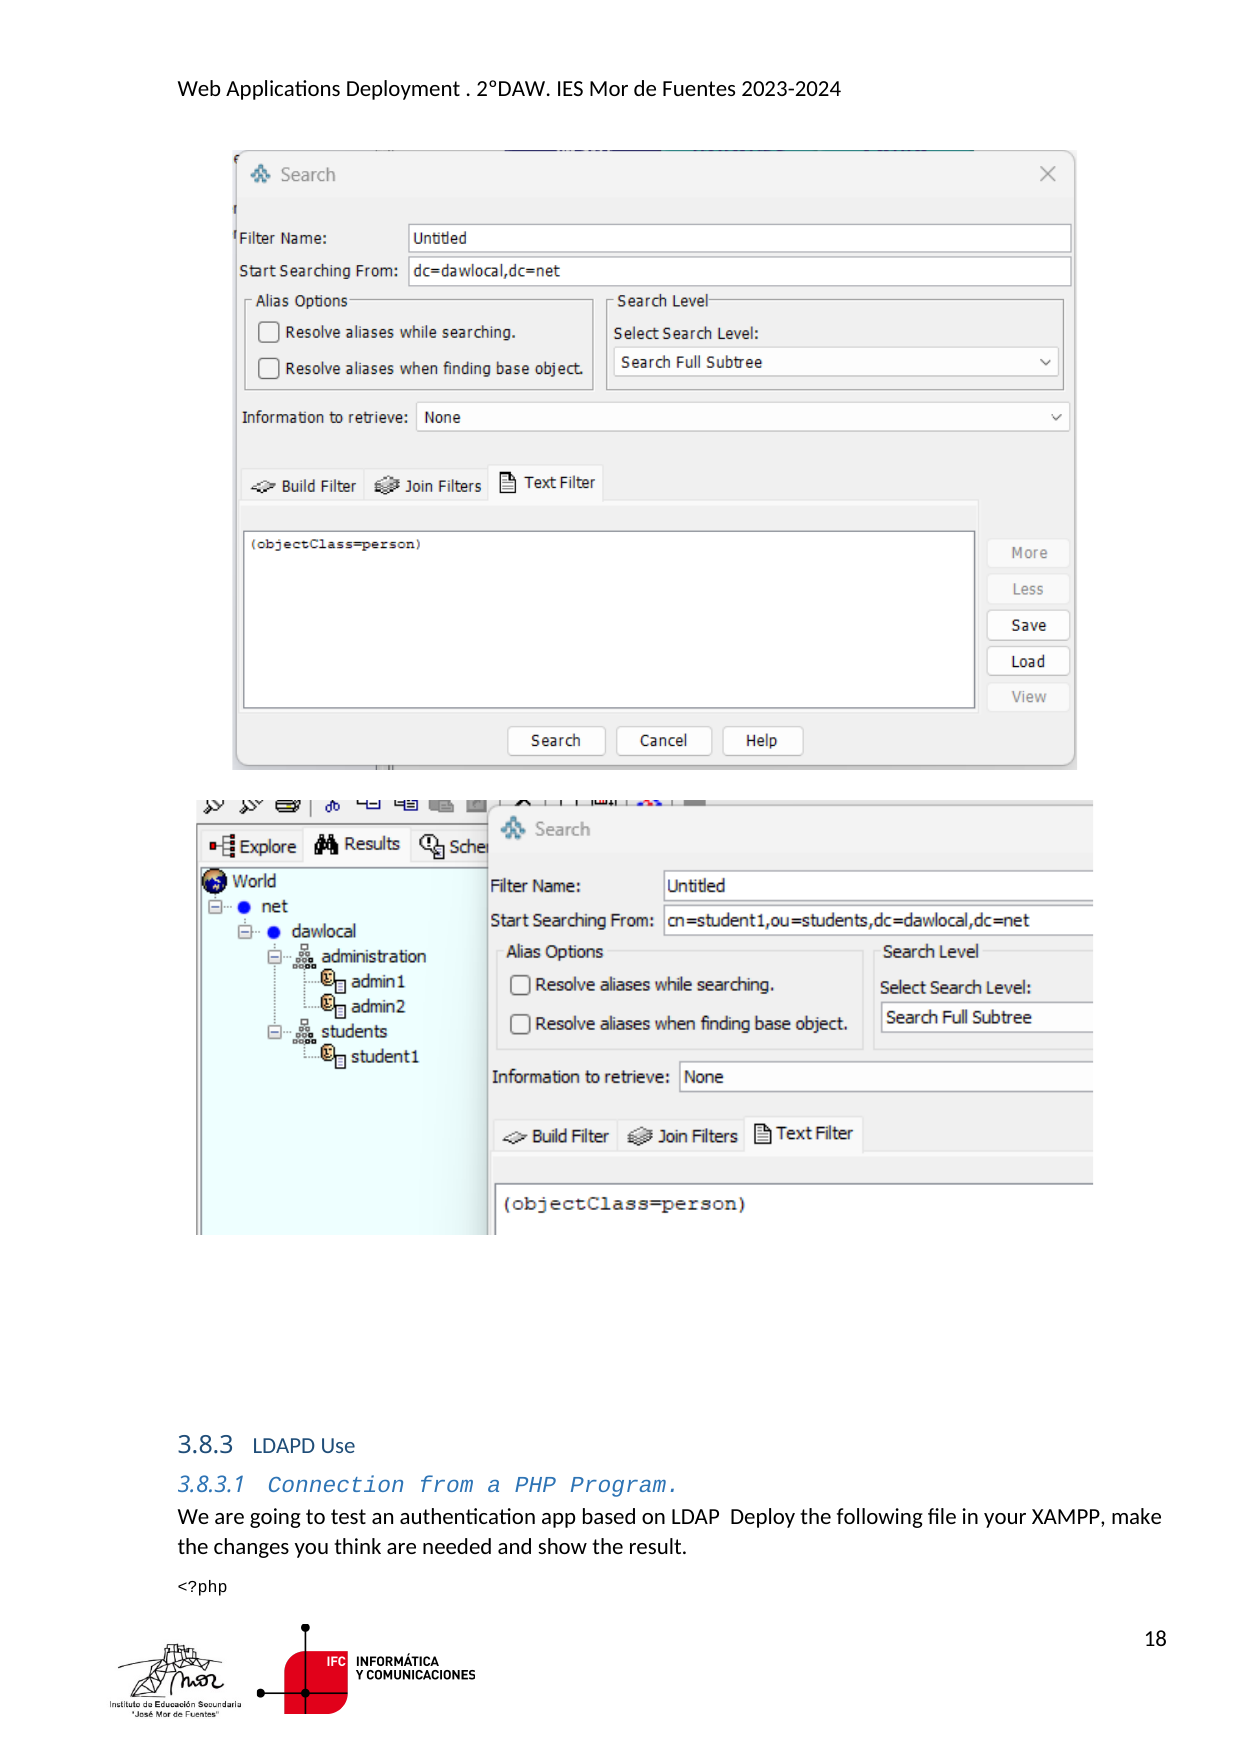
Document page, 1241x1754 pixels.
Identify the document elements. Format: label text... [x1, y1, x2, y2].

picture [100, 1631, 249, 1736]
subtitle Connection from a PHP Program. [177, 1468, 1167, 1499]
picture [232, 150, 1078, 770]
picture [196, 800, 1094, 1235]
text <?php [177, 1579, 1167, 1598]
subtitle LDAPD Use [177, 1427, 1167, 1461]
text We are going to test an authentication app based on LDAP Deploy the following file in your XAMPP, make the changes you think are needed and show the result. [177, 1502, 1167, 1560]
picture [256, 1624, 475, 1714]
